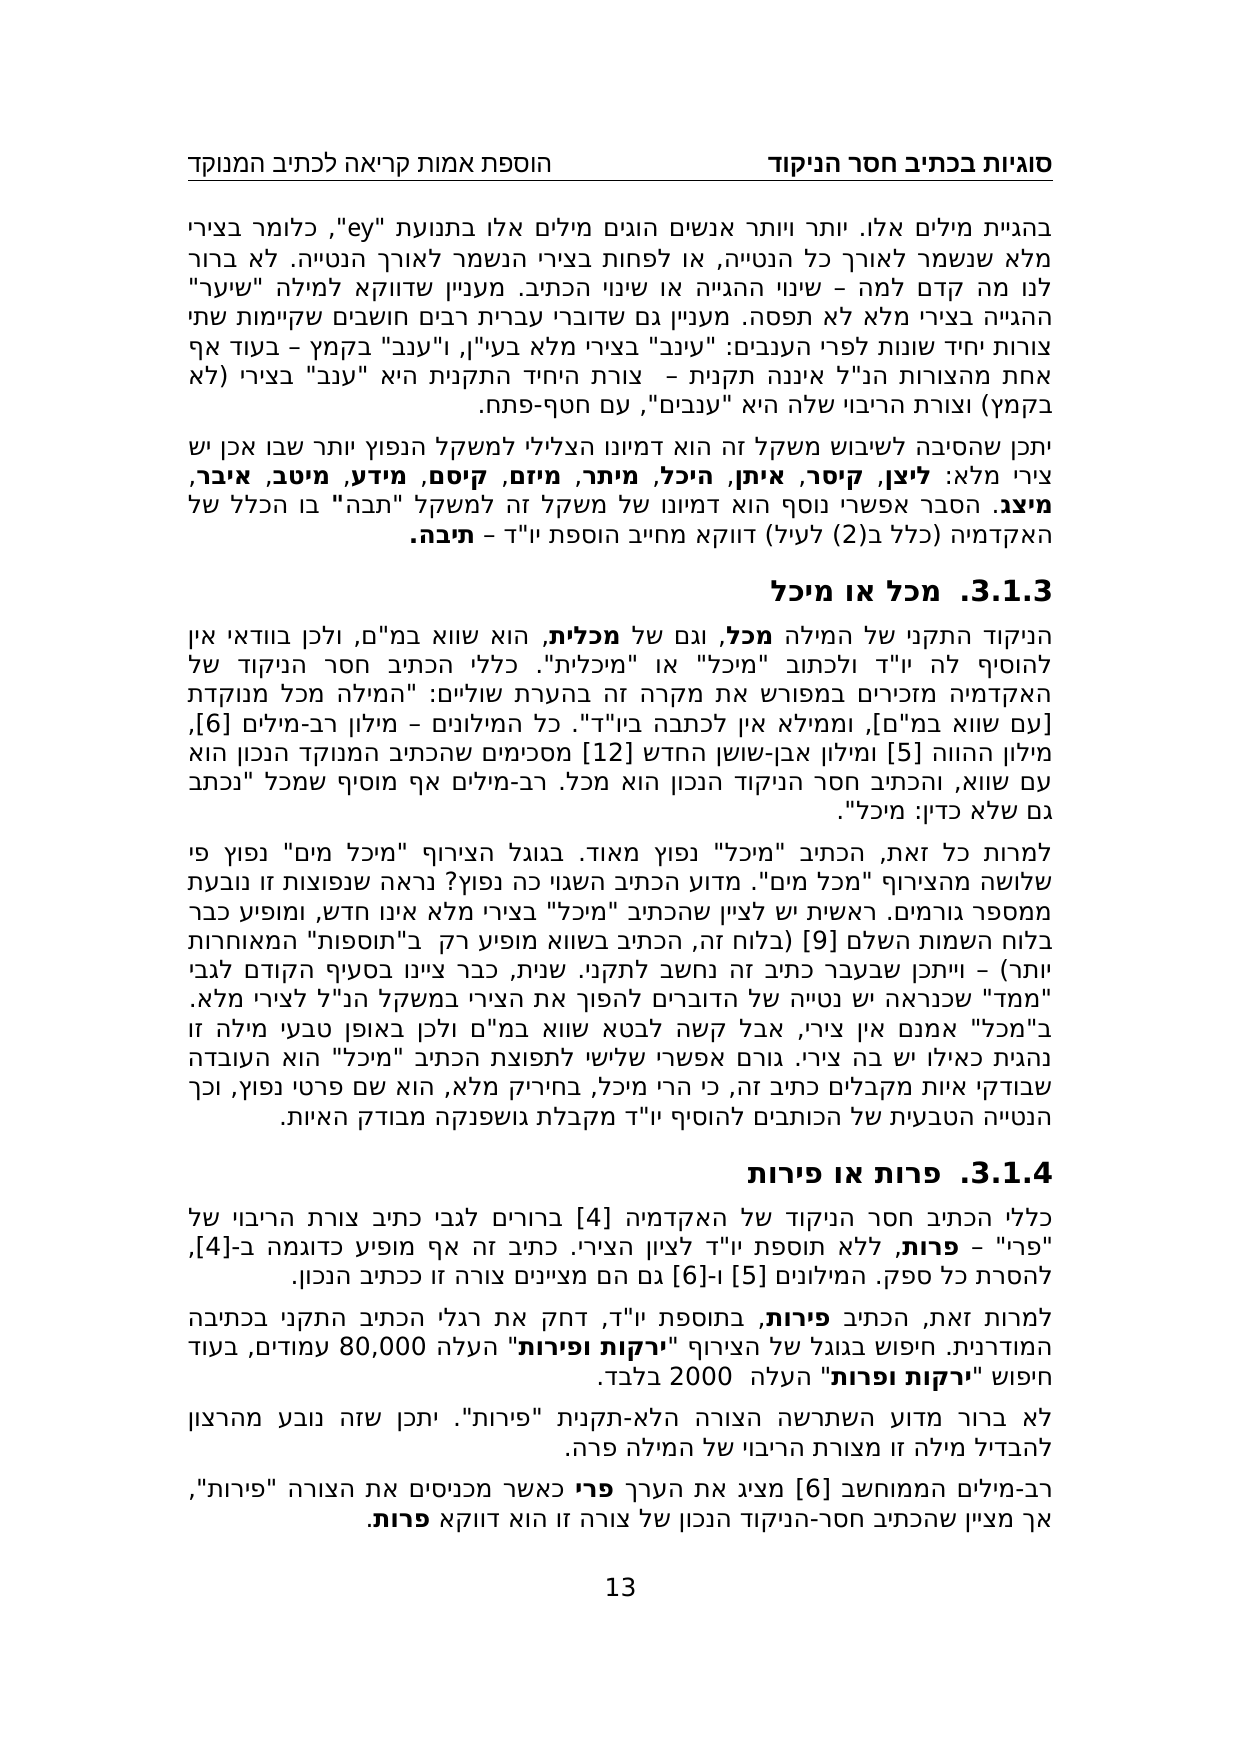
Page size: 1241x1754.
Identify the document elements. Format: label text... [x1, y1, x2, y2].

subtitle פרות או פירות [187, 1156, 1053, 1190]
text לא ברור מדוע השתרשה הצורה הלא-תקנית "פירות". יתכן שזה נובע מהרצון להבדיל מילה זו מצורת הריבוי של המילה פרה. [187, 1403, 1053, 1462]
text יתכן שהסיבה לשיבוש משקל זה הוא דמיונו הצלילי למשקל הנפוץ יותר שבו אכן יש צירי מלא: ליצן, קיסר, איתן, היכל, מיתר, מיזם, קיסם, מידע, מיטב, איבר, מיצג. הסבר אפשרי נוסף הוא דמיונו של משקל זה למשקל "תבה" בו הכלל של האקדמיה (כלל ב(2) לעיל) דווקא מחייב הוספת יו"ד – תיבה. [187, 432, 1053, 549]
text למרות זאת, הכתיב פירות, בתוספת יו"ד, דחק את רגלי הכתיב התקני בכתיבה המודרנית. חיפוש בגוגל של הצירוף "ירקות ופירות" העלה 80,000 עמודים, בעוד חיפוש "ירקות ופרות" העלה 2000 בלבד. [187, 1303, 1053, 1391]
text כללי הכתיב חסר הניקוד של האקדמיה [4] ברורים לגבי כתיב צורת הריבוי של "פרי" – פרות, ללא תוספת יו"ד לציון הצירי. כתיב זה אף מופיע כדוגמה ב-[4], להסרת כל ספק. המילונים [5] ו-[6] גם הם מציינים צורה זו ככתיב הנכון. [187, 1203, 1053, 1291]
text למרות כל זאת, הכתיב "מיכל" נפוץ מאוד. בגוגל הצירוף "מיכל מים" נפוץ פי שלושה מהצירוף "מכל מים". מדוע הכתיב השגוי כה נפוץ? נראה שנפוצות זו נובעת ממספר גורמים. ראשית יש לציין שהכתיב "מיכל" בצירי מלא אינו חדש, ומופיע כבר בלוח השמות השלם [9] (בלוח זה, הכתיב בשווא מופיע רק ב"תוספות" המאוחרות יותר) – וייתכן שבעבר כתיב זה נחשב לתקני. שנית, כבר ציינו בסעיף הקודם לגבי "ממד" שכנראה יש נטייה של הדוברים להפוך את הצירי במשקל הנ"ל לצירי מלא. ב"מכל" אמנם אין צירי, אבל קשה לבטא שווא במ"ם ולכן באופן טבעי מילה זו נהגית כאילו יש בה צירי. גורם אפשרי שלישי לתפוצת הכתיב "מיכל" הוא העובדה שבודקי איות מקבלים כתיב זה, כי הרי מיכל, בחיריק מלא, הוא שם פרטי נפוץ, וכך הנטייה הטבעית של הכותבים להוסיף יו"ד מקבלת גושפנקה מבודק האיות. [187, 838, 1053, 1131]
text רב-מילים הממוחשב [6] מציג את הערך פרי כאשר מכניסים את הצורה "פירות", אך מציין שהכתיב חסר-הניקוד הנכון של צורה זו הוא דווקא פרות. [187, 1474, 1053, 1533]
text הניקוד התקני של המילה מכל, וגם של מכלית, הוא שווא במ"ם, ולכן בוודאי אין להוסיף לה יו"ד ולכתוב "מיכל" או "מיכלית". כללי הכתיב חסר הניקוד של האקדמיה מזכירים במפורש את מקרה זה בהערת שוליים: "המילה מכל מנוקדת [עם שווא במ"ם], וממילא אין לכתבה ביו"ד". כל המילונים – מילון רב-מילים [6], מילון ההווה [5] ומילון אבן-שושן החדש [12] מסכימים שהכתיב המנוקד הנכון הוא עם שווא, והכתיב חסר הניקוד הנכון הוא מכל. רב-מילים אף מוסיף שמכל "נכתב גם שלא כדין: מיכל". [187, 621, 1053, 826]
subtitle מכל או מיכל [187, 574, 1053, 608]
text בעצם, השימוש בצורות הכתיב הלא תקניות בתוספת יו"ד כנראה קשור לשינוי בהגיית מילים אלו. יותר ויותר אנשים הוגים מילים אלו בתנועת "ey", כלומר בצירי מלא שנשמר לאורך כל הנטייה, או לפחות בצירי הנשמר לאורך הנטייה. לא ברור לנו מה קדם למה – שינוי ההגייה או שינוי הכתיב. מעניין שדווקא למילה "שיער" ההגייה בצירי מלא לא תפסה. מעניין גם שדוברי עברית רבים חושבים שקיימות שתי צורות יחיד שונות לפרי הענבים: "עינב" בצירי מלא בעי"ן, ו"ענב" בקמץ – בעוד אף אחת מהצורות הנ"ל איננה תקנית – צורת היחיד התקנית היא "ענב" בצירי (לא בקמץ) וצורת הריבוי שלה היא "ענבים", עם חטף-פתח. [187, 210, 1053, 419]
